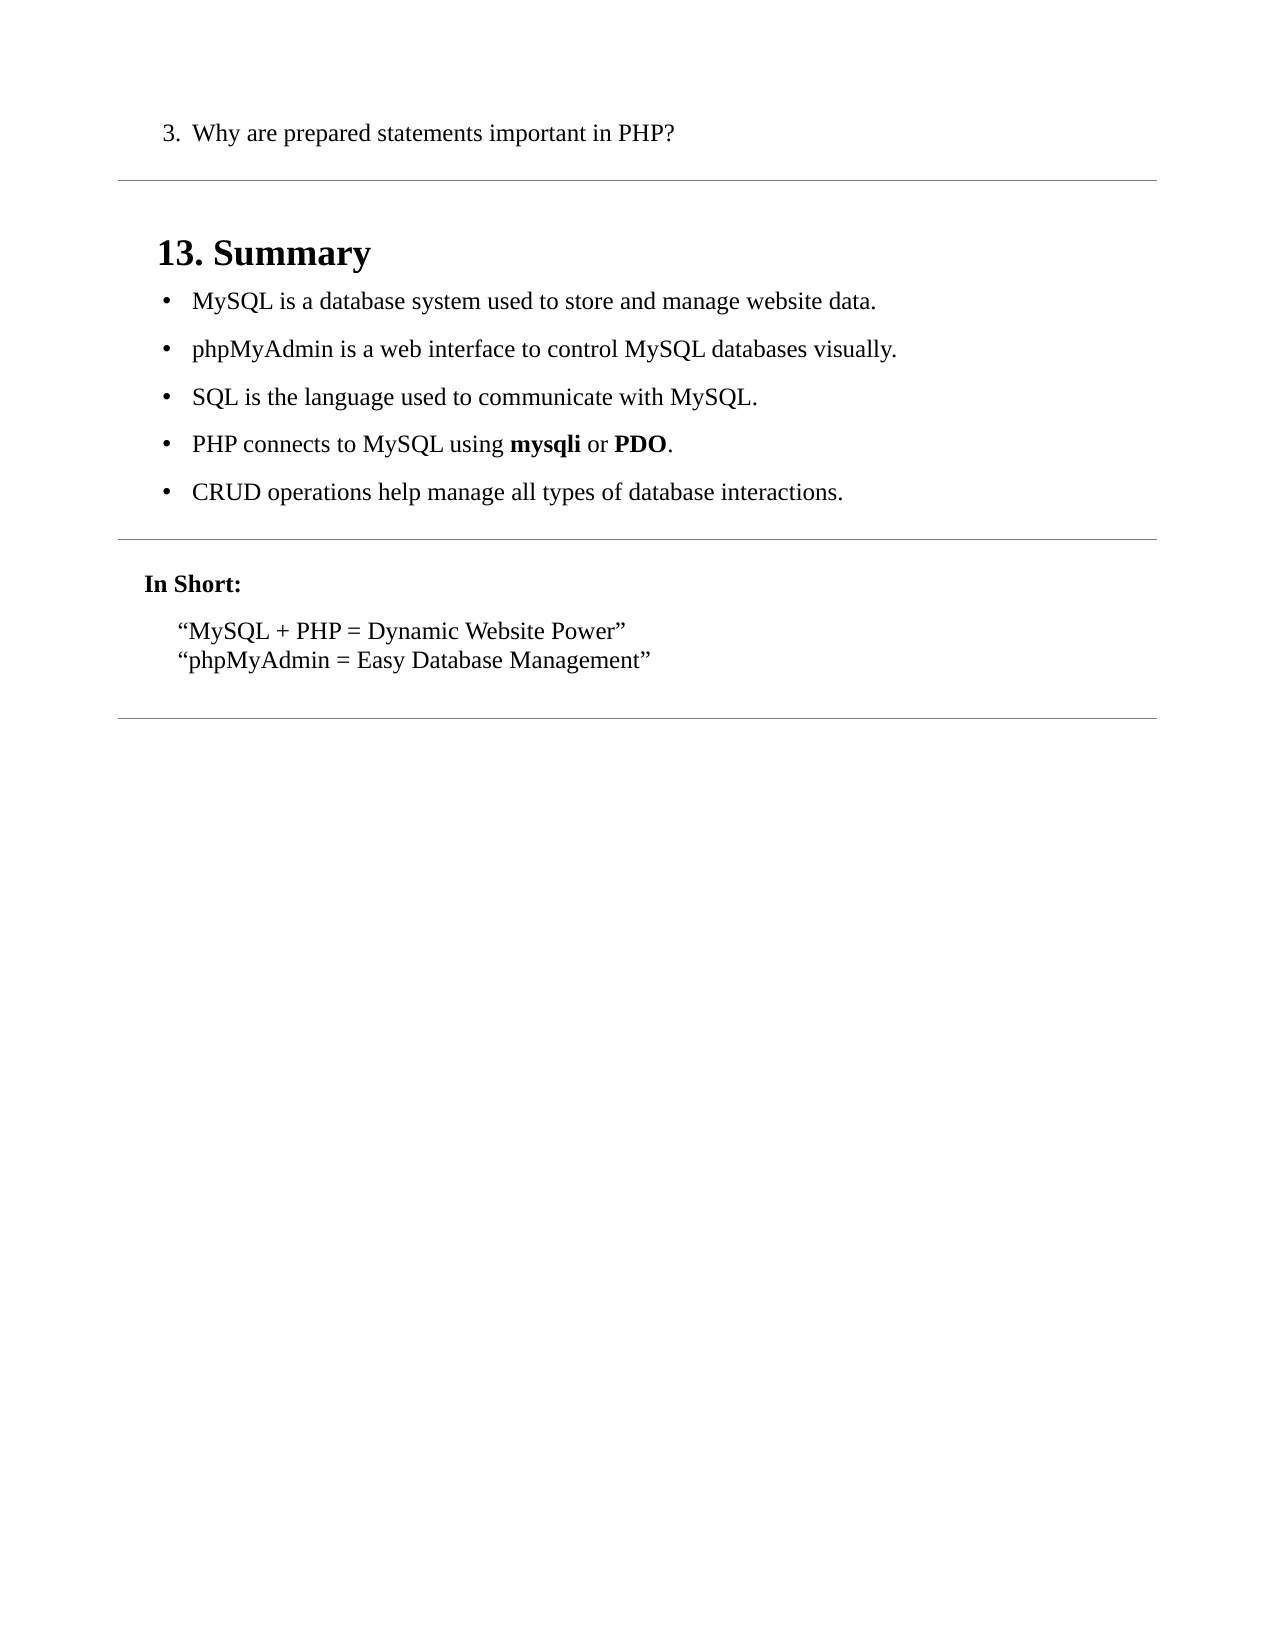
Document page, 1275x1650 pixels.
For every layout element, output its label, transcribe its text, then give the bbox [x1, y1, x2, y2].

list MySQL is a database system used to store and manage website data. [162, 286, 1157, 315]
list phpMyAdmin is a web interface to control MySQL databases visually. [162, 334, 1157, 363]
list Why are prepared statements important in PHP? [162, 118, 1157, 147]
text “MySQL + PHP = Dynamic Website Power” “phpMyAdmin = Easy Database Management” [177, 616, 1098, 674]
text ✅ In Short: [118, 569, 1157, 597]
list SQL is the language used to communicate with MySQL. [162, 382, 1157, 410]
subtitle 🔹 13. Summary [118, 231, 1157, 274]
list CRUD operations help manage all types of database interactions. [162, 477, 1157, 506]
list PHP connects to MySQL using mysqli or PDO. [162, 429, 1157, 458]
